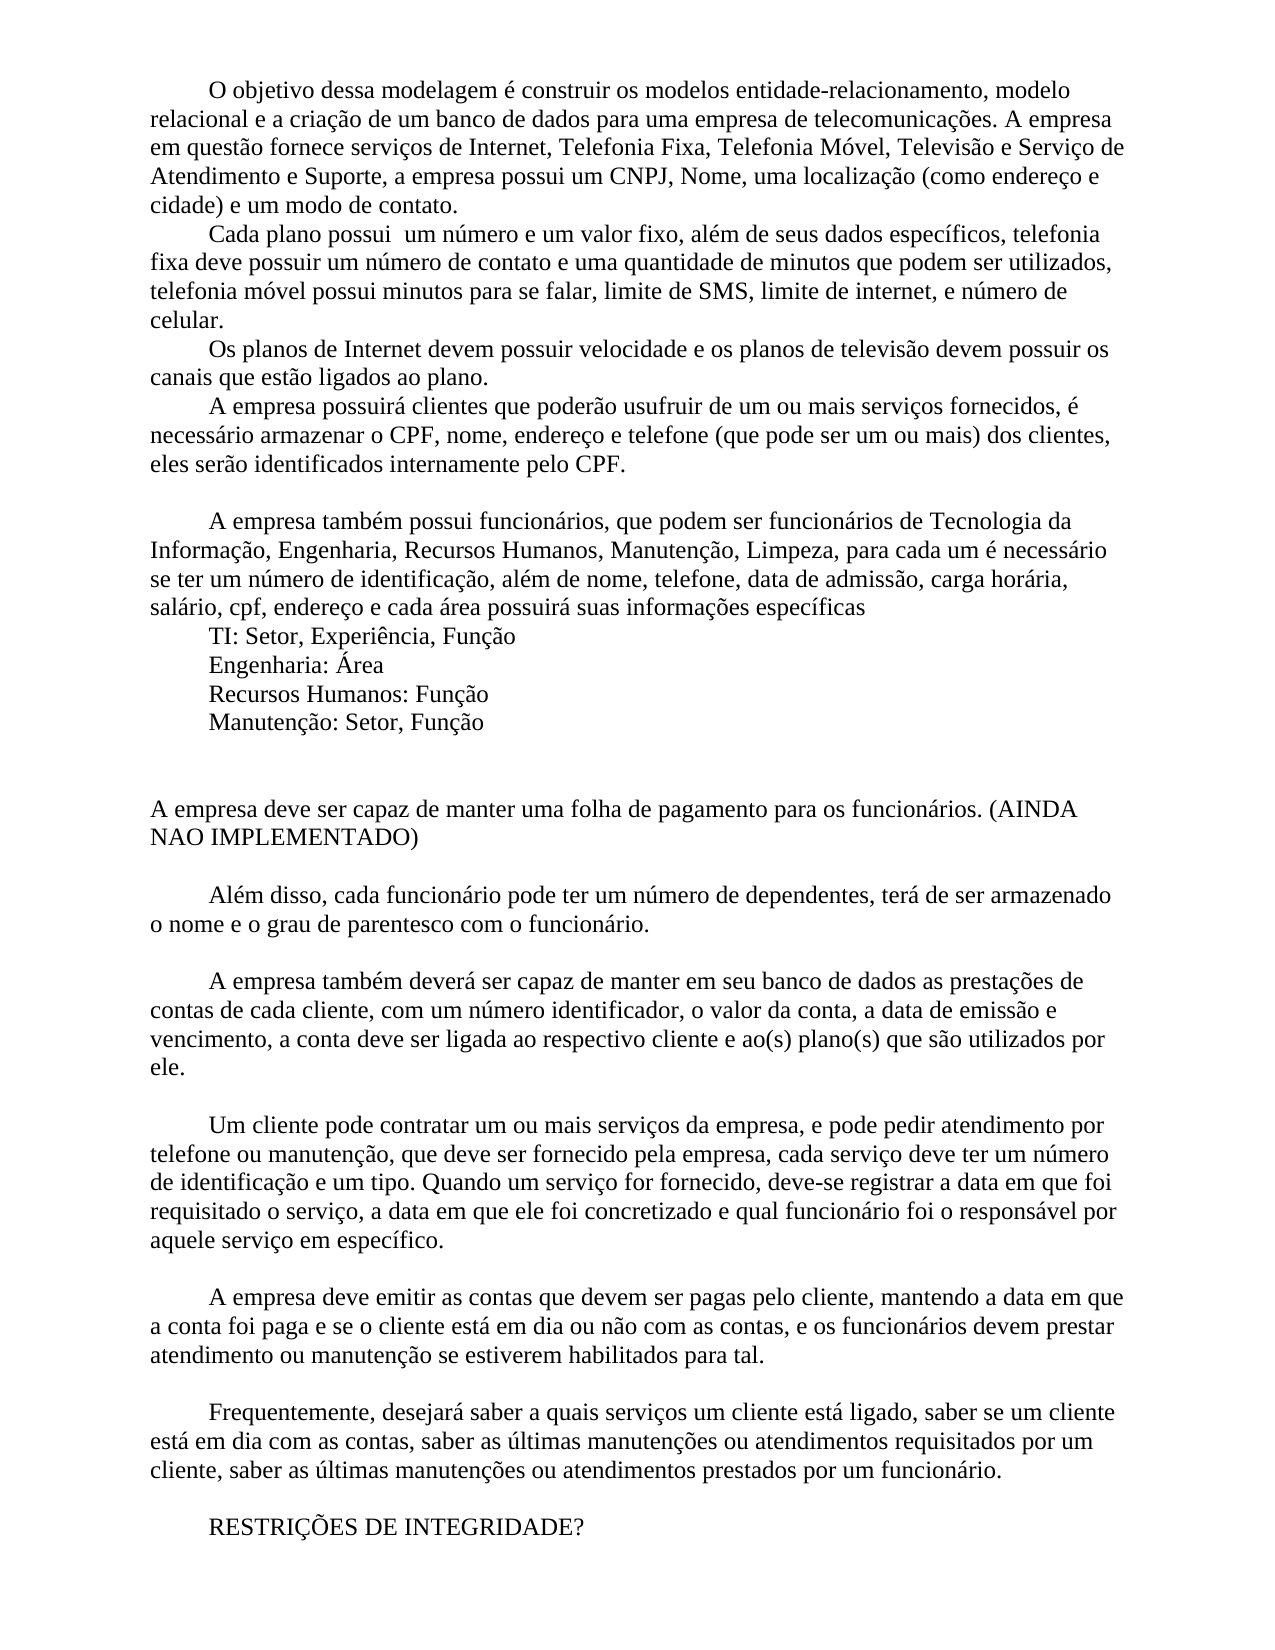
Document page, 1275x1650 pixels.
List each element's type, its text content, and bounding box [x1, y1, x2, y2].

text Os planos de Internet devem possuir velocidade e os planos de televisão devem possuir os canais que estão ligados ao plano. [150, 334, 1125, 391]
text Manutenção: Setor, Função [150, 707, 1125, 736]
text RESTRIÇÕES DE INTEGRIDADE? [150, 1512, 1125, 1541]
text Um cliente pode contratar um ou mais serviços da empresa, e pode pedir atendimento por telefone ou manutenção, que deve ser fornecido pela empresa, cada serviço deve ter um número de identificação e um tipo. Quando um serviço for fornecido, deve-se registrar a data em que foi requisitado o serviço, a data em que ele foi concretizado e qual funcionário foi o responsável por aquele serviço em específico. [150, 1110, 1125, 1254]
text Frequentemente, desejará saber a quais serviços um cliente está ligado, saber se um cliente está em dia com as contas, saber as últimas manutenções ou atendimentos requisitados por um cliente, saber as últimas manutenções ou atendimentos prestados por um funcionário. [150, 1397, 1125, 1484]
text Além disso, cada funcionário pode ter um número de dependentes, terá de ser armazenado o nome e o grau de parentesco com o funcionário. [150, 880, 1125, 937]
text A empresa também deverá ser capaz de manter em seu banco de dados as prestações de contas de cada cliente, com um número identificador, o valor da conta, a data de emissão e vencimento, a conta deve ser ligada ao respectivo cliente e ao(s) plano(s) que são utilizados por ele. [150, 966, 1125, 1081]
text A empresa também possui funcionários, que podem ser funcionários de Tecnologia da Informação, Engenharia, Recursos Humanos, Manutenção, Limpeza, para cada um é necessário se ter um número de identificação, além de nome, telefone, data de admissão, carga horária, salário, cpf, endereço e cada área possuirá suas informações específicas [150, 506, 1125, 621]
text Engenharia: Área [150, 650, 1125, 679]
text Recursos Humanos: Função [150, 679, 1125, 707]
text TI: Setor, Experiência, Função [150, 621, 1125, 650]
text A empresa possuirá clientes que poderão usufruir de um ou mais serviços fornecidos, é necessário armazenar o CPF, nome, endereço e telefone (que pode ser um ou mais) dos clientes, eles serão identificados internamente pelo CPF. [150, 391, 1125, 477]
text Cada plano possui um número e um valor fixo, além de seus dados específicos, telefonia fixa deve possuir um número de contato e uma quantidade de minutos que podem ser utilizados, telefonia móvel possui minutos para se falar, limite de SMS, limite de internet, e número de celular. [150, 219, 1125, 334]
text O objetivo dessa modelagem é construir os modelos entidade-relacionamento, modelo relacional e a criação de um banco de dados para uma empresa de telecomunicações. A empresa em questão fornece serviços de Internet, Telefonia Fixa, Telefonia Móvel, Televisão e Serviço de Atendimento e Suporte, a empresa possui um CNPJ, Nome, uma localização (como endereço e cidade) e um modo de contato. [150, 75, 1125, 219]
text A empresa deve emitir as contas que devem ser pagas pelo cliente, mantendo a data em que a conta foi paga e se o cliente está em dia ou não com as contas, e os funcionários devem prestar atendimento ou manutenção se estiverem habilitados para tal. [150, 1282, 1125, 1369]
text A empresa deve ser capaz de manter uma folha de pagamento para os funcionários. (AINDA NAO IMPLEMENTADO) [150, 794, 1125, 851]
